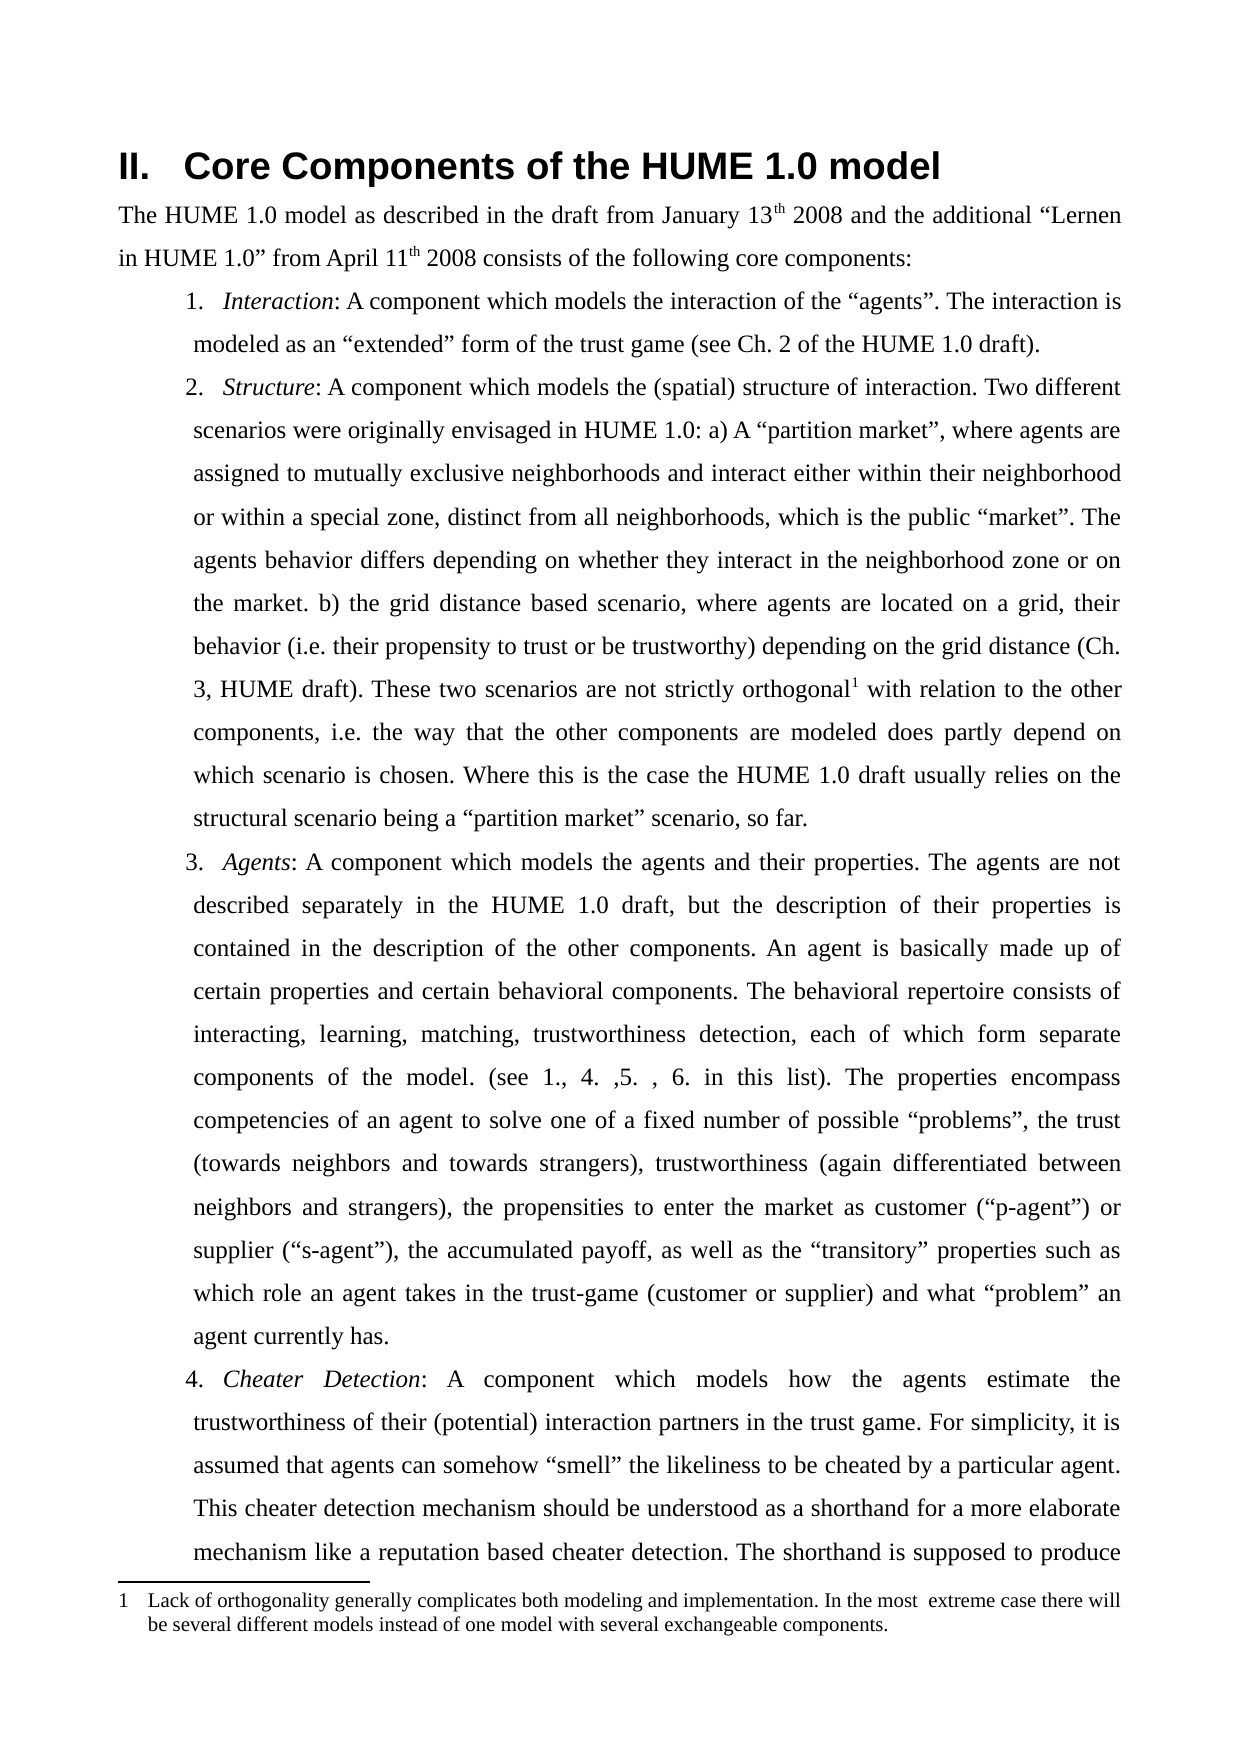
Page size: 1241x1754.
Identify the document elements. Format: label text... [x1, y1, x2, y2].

subtitle Core Components of the HUME 1.0 model [118, 143, 1122, 187]
list Structure: A component which models the (spatial) structure of interaction. Two different scenarios were originally envisaged in HUME 1.0: a) A “partition market”, where agents are assigned to mutually exclusive neighborhoods and interact either within their neighborhood or within a special zone, distinct from all neighborhoods, which is the public “market”. The agents behavior differs depending on whether they interact in the neighborhood zone or on the market. b) the grid distance based scenario, where agents are located on a grid, their behavior (i.e. their propensity to trust or be trustworthy) depending on the grid distance (Ch. 3, HUME draft). These two scenarios are not strictly orthogonal with relation to the other components, i.e. the way that the other components are modeled does partly depend on which scenario is chosen. Where this is the case the HUME 1.0 draft usually relies on the structural scenario being a “partition market” scenario, so far. [156, 372, 1122, 832]
list Interaction: A component which models the interaction of the “agents”. The interaction is modeled as an “extended” form of the trust game (see Ch. 2 of the HUME 1.0 draft). [156, 286, 1122, 358]
list Lack of orthogonality generally complicates both modeling and implementation. In the most extreme case there will be several different models instead of one model with several exchangeable components. [118, 1588, 1122, 1636]
list Agents: A component which models the agents and their properties. The agents are not described separately in the HUME 1.0 draft, but the description of their properties is contained in the description of the other components. An agent is basically made up of certain properties and certain behavioral components. The behavioral repertoire consists of interacting, learning, matching, trustworthiness detection, each of which form separate components of the model. (see 1., 4. ,5. , 6. in this list). The properties encompass competencies of an agent to solve one of a fixed number of possible “problems”, the trust (towards neighbors and towards strangers), trustworthiness (again differentiated between neighbors and strangers), the propensities to enter the market as customer (“p-agent”) or supplier (“s-agent”), the accumulated payoff, as well as the “transitory” properties such as which role an agent takes in the trust-game (customer or supplier) and what “problem” an agent currently has. [156, 847, 1122, 1350]
list Cheater Detection: A component which models how the agents estimate the trustworthiness of their (potential) interaction partners in the trust game. For simplicity, it is assumed that agents can somehow “smell” the likeliness to be cheated by a particular agent. This cheater detection mechanism should be understood as a shorthand for a more elaborate mechanism like a reputation based cheater detection. The shorthand is supposed to produce [156, 1364, 1122, 1565]
text The HUME 1.0 model as described in the draft from January 13th 2008 and the additional “Lernen in HUME 1.0” from April 11th 2008 consists of the following core components: [118, 200, 1122, 272]
